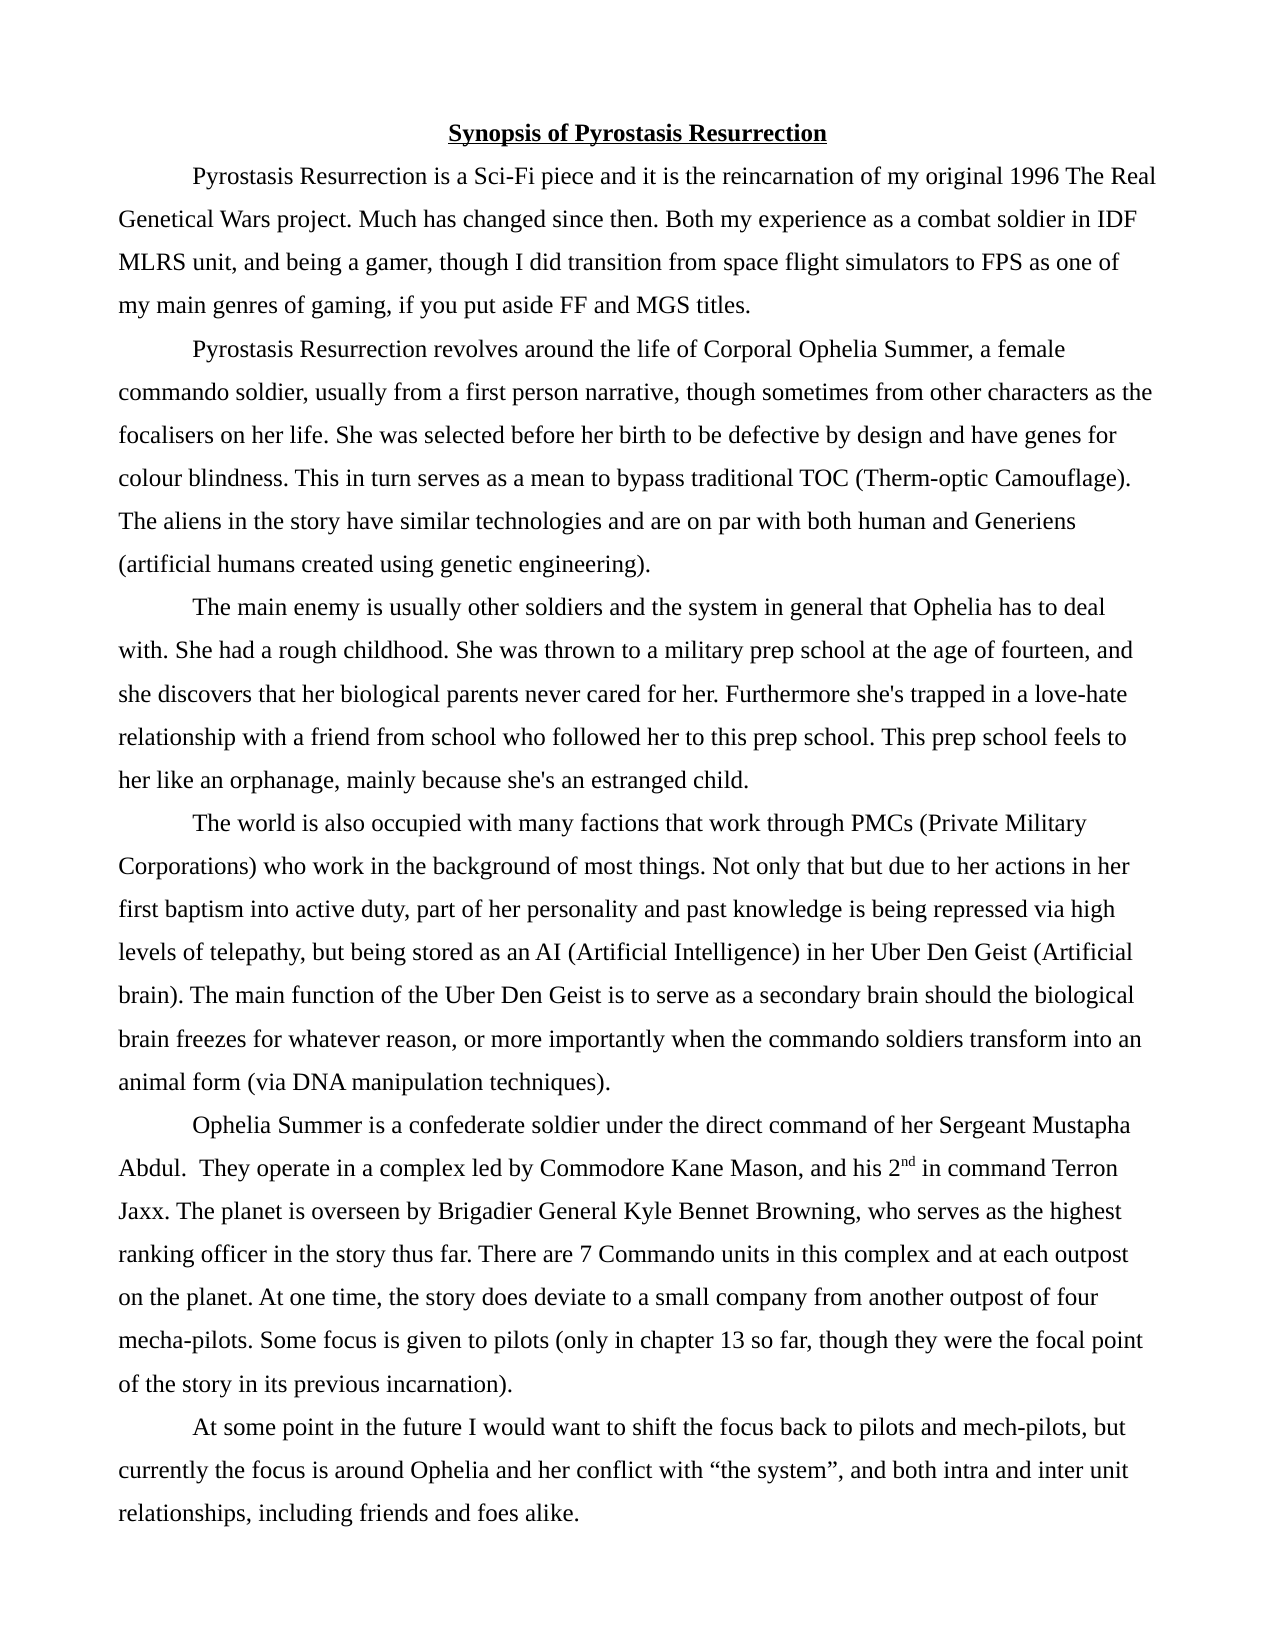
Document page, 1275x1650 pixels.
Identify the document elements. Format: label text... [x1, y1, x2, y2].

text The main enemy is usually other soldiers and the system in general that Ophelia has to deal with. She had a rough childhood. She was thrown to a military prep school at the age of fourteen, and she discovers that her biological parents never cared for her. Furthermore she's trapped in a love-hate relationship with a friend from school who followed her to this prep school. This prep school feels to her like an orphanage, mainly because she's an estranged child. [118, 592, 1157, 794]
text Synopsis of Pyrostasis Resurrection [118, 118, 1157, 147]
text Pyrostasis Resurrection revolves around the life of Corporal Ophelia Summer, a female commando soldier, usually from a first person narrative, though sometimes from other characters as the focalisers on her life. She was selected before her birth to be defective by design and have genes for colour blindness. This in turn serves as a mean to bypass traditional TOC (Therm-optic Camouflage). The aliens in the story have similar technologies and are on par with both human and Generiens (artificial humans created using genetic engineering). [118, 334, 1157, 578]
text Pyrostasis Resurrection is a Sci-Fi piece and it is the reincarnation of my original 1996 The Real Genetical Wars project. Much has changed since then. Both my experience as a combat soldier in IDF MLRS unit, and being a gamer, though I did transition from space flight simulators to FPS as one of my main genres of gaming, if you put aside FF and MGS titles. [118, 161, 1157, 319]
text The world is also occupied with many factions that work through PMCs (Private Military Corporations) who work in the background of most things. Not only that but due to her actions in her first baptism into active duty, part of her personality and past knowledge is being repressed via high levels of telepathy, but being stored as an AI (Artificial Intelligence) in her Uber Den Geist (Artificial brain). The main function of the Uber Den Geist is to serve as a secondary brain should the biological brain freezes for whatever reason, or more importantly when the commando soldiers transform into an animal form (via DNA manipulation techniques). [118, 808, 1157, 1096]
text Ophelia Summer is a confederate soldier under the direct command of her Sergeant Mustapha Abdul. They operate in a complex led by Commodore Kane Mason, and his 2nd in command Terron Jaxx. The planet is overseen by Brigadier General Kyle Bennet Browning, who serves as the highest ranking officer in the story thus far. There are 7 Commando units in this complex and at each outpost on the planet. At one time, the story does deviate to a small company from another outpost of four mecha-pilots. Some focus is given to pilots (only in chapter 13 so far, though they were the focal point of the story in its previous incarnation). [118, 1110, 1157, 1397]
text At some point in the future I would want to shift the focus back to pilots and mech-pilots, but currently the focus is around Ophelia and her conflict with “the system”, and both intra and inter unit relationships, including friends and foes alike. [118, 1412, 1157, 1527]
